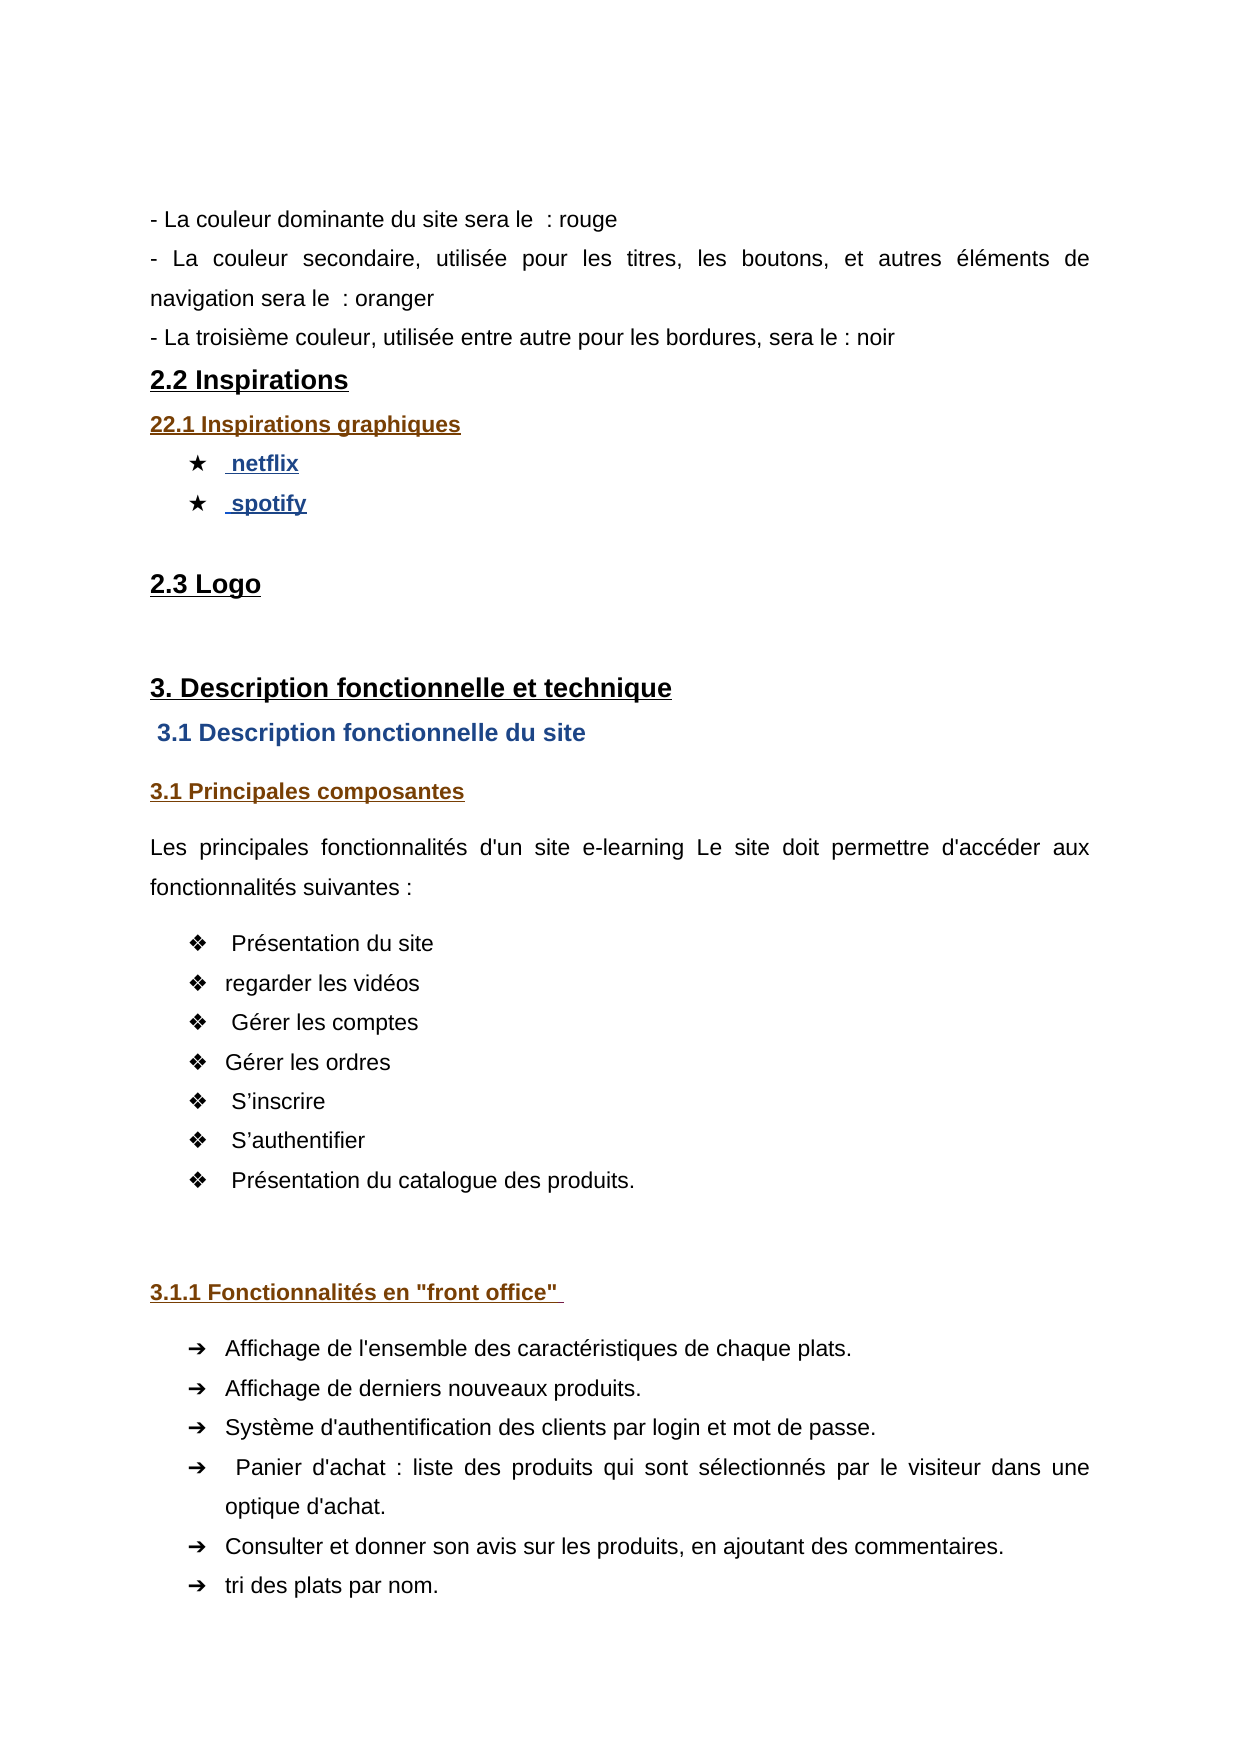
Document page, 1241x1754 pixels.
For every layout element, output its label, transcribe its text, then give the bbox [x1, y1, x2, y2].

list Gérer les ordres [187, 1048, 1090, 1075]
list Présentation du catalogue des produits. [187, 1167, 1090, 1193]
list tri des plats par nom. [187, 1572, 1090, 1598]
list Affichage de derniers nouveaux produits. [187, 1375, 1090, 1401]
text - La couleur dominante du site sera le : rouge [150, 206, 1090, 232]
text - La troisième couleur, utilisée entre autre pour les bordures, sera le : noir [150, 324, 1090, 351]
list S’inscrire [187, 1088, 1090, 1114]
list Gérer les comptes [187, 1009, 1090, 1035]
text 3.1 Principales composantes [150, 778, 1090, 804]
list regarder les vidéos [187, 969, 1090, 996]
list Consulter et donner son avis sur les produits, en ajoutant des commentaires. [187, 1533, 1090, 1559]
text 3.1.1 Fonctionnalités en "front office" [150, 1279, 1090, 1306]
list Panier d'achat : liste des produits qui sont sélectionnés par le visiteur dans une optique d'achat. [187, 1454, 1090, 1519]
list netflix [187, 450, 231, 476]
text 3.1 Description fonctionnelle du site [150, 718, 1090, 747]
list Affichage de l'ensemble des caractéristiques de chaque plats. [187, 1335, 1090, 1362]
list S’authentifier [187, 1127, 1090, 1154]
text 2.3 Logo [150, 568, 1090, 600]
text 3. Description fonctionnelle et technique [150, 672, 1090, 703]
text Les principales fonctionnalités d'un site e-learning Le site doit permettre d'accéder aux fonctionnalités suivantes : [150, 834, 1090, 900]
list netflix [245, 450, 1090, 476]
list Système d'authentification des clients par login et mot de passe. [187, 1414, 1090, 1441]
text 2.2 Inspirations [150, 364, 1090, 395]
text 22.1 Inspirations graphiques [150, 411, 1090, 437]
list Présentation du site [187, 930, 1090, 956]
text - La couleur secondaire, utilisée pour les titres, les boutons, et autres éléments de navigation sera le : oranger [150, 245, 1090, 311]
list spotify [187, 489, 1090, 516]
